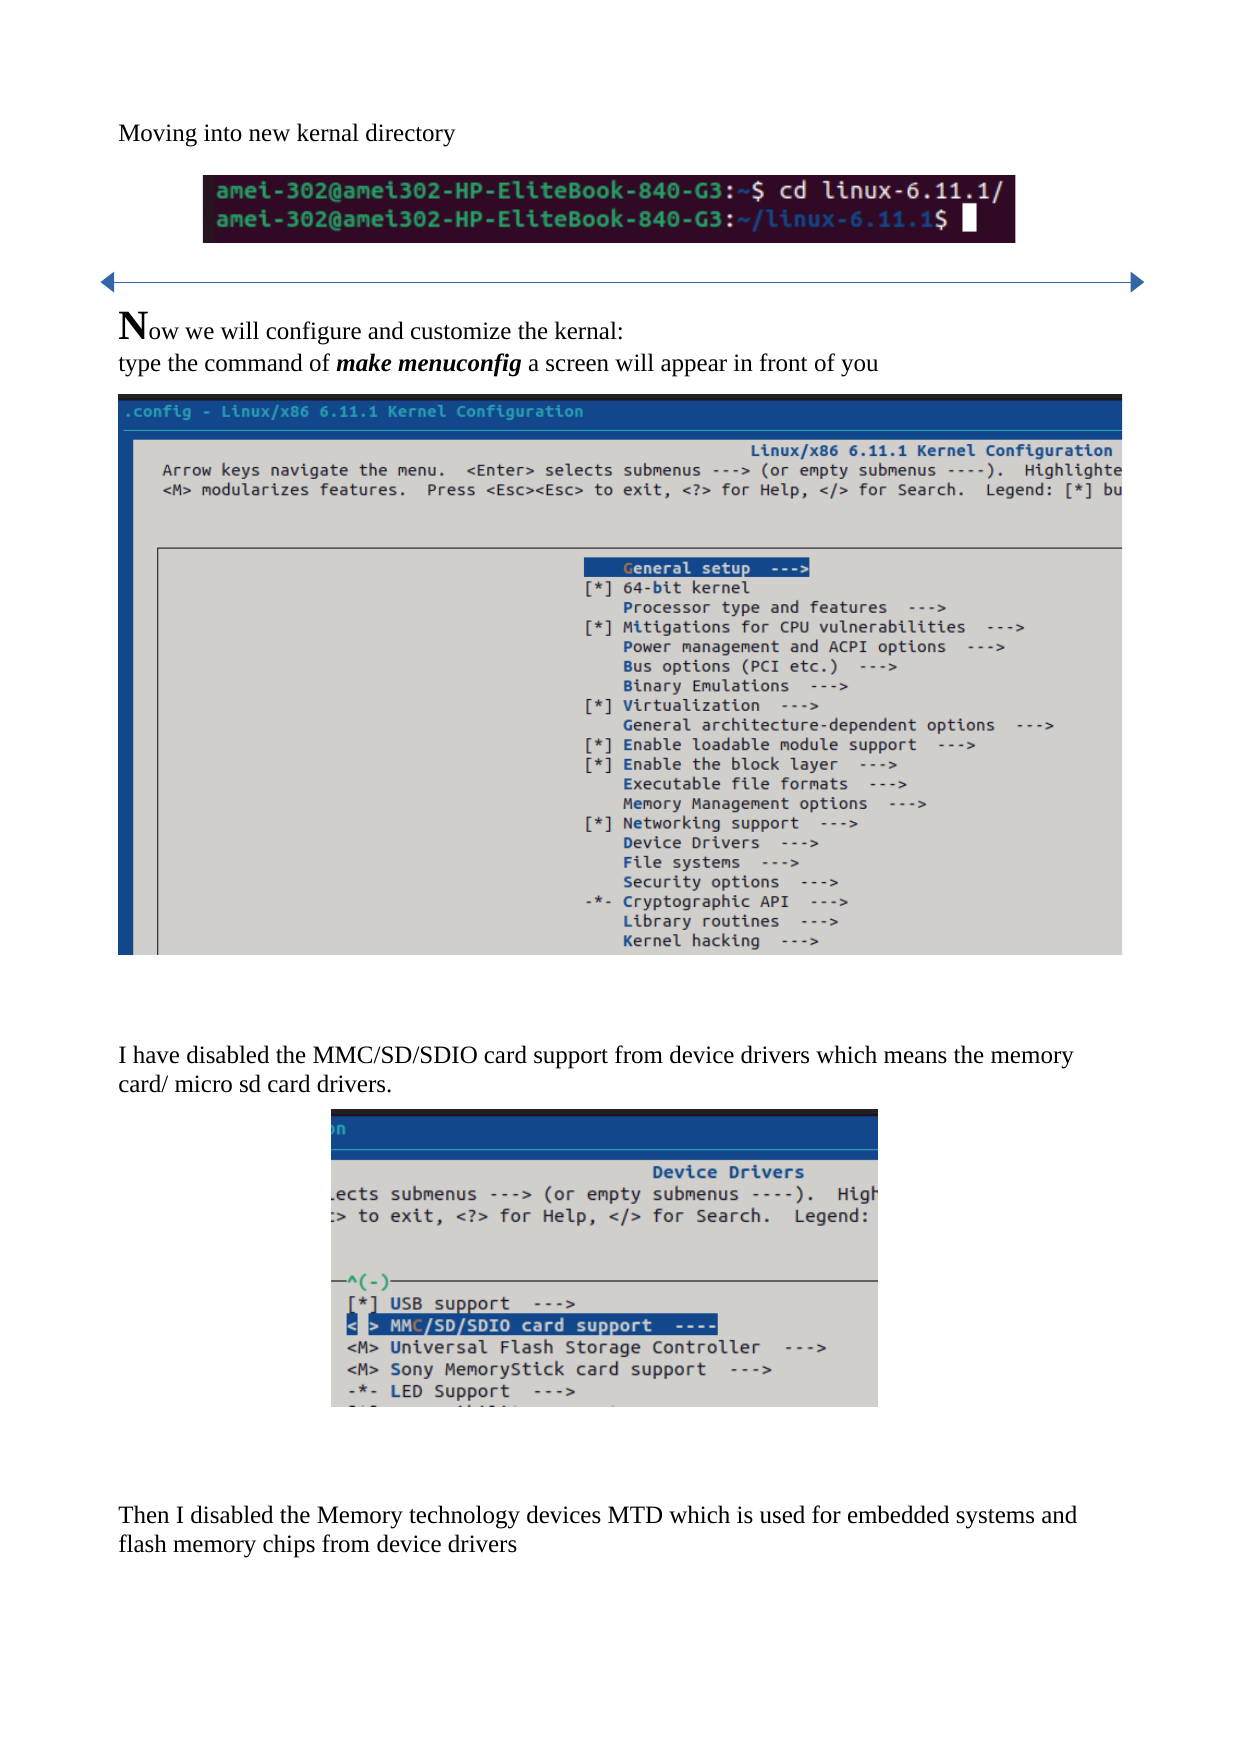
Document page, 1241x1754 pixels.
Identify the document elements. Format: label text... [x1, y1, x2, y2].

picture [331, 1109, 878, 1407]
picture [202, 175, 1016, 243]
text Now we will configure and customize the kernal: [118, 300, 1122, 348]
picture [118, 394, 1123, 955]
text I have disabled the MMC/SD/SDIO card support from device drivers which means the memory card/ micro sd card drivers. [118, 1041, 1122, 1098]
text Then I disabled the Memory technology devices MTD which is used for embedded systems and flash memory chips from device drivers [118, 1501, 1122, 1558]
text Moving into new kernal directory [118, 118, 1122, 147]
text type the command of make menuconfig a screen will appear in front of you [118, 348, 1122, 377]
